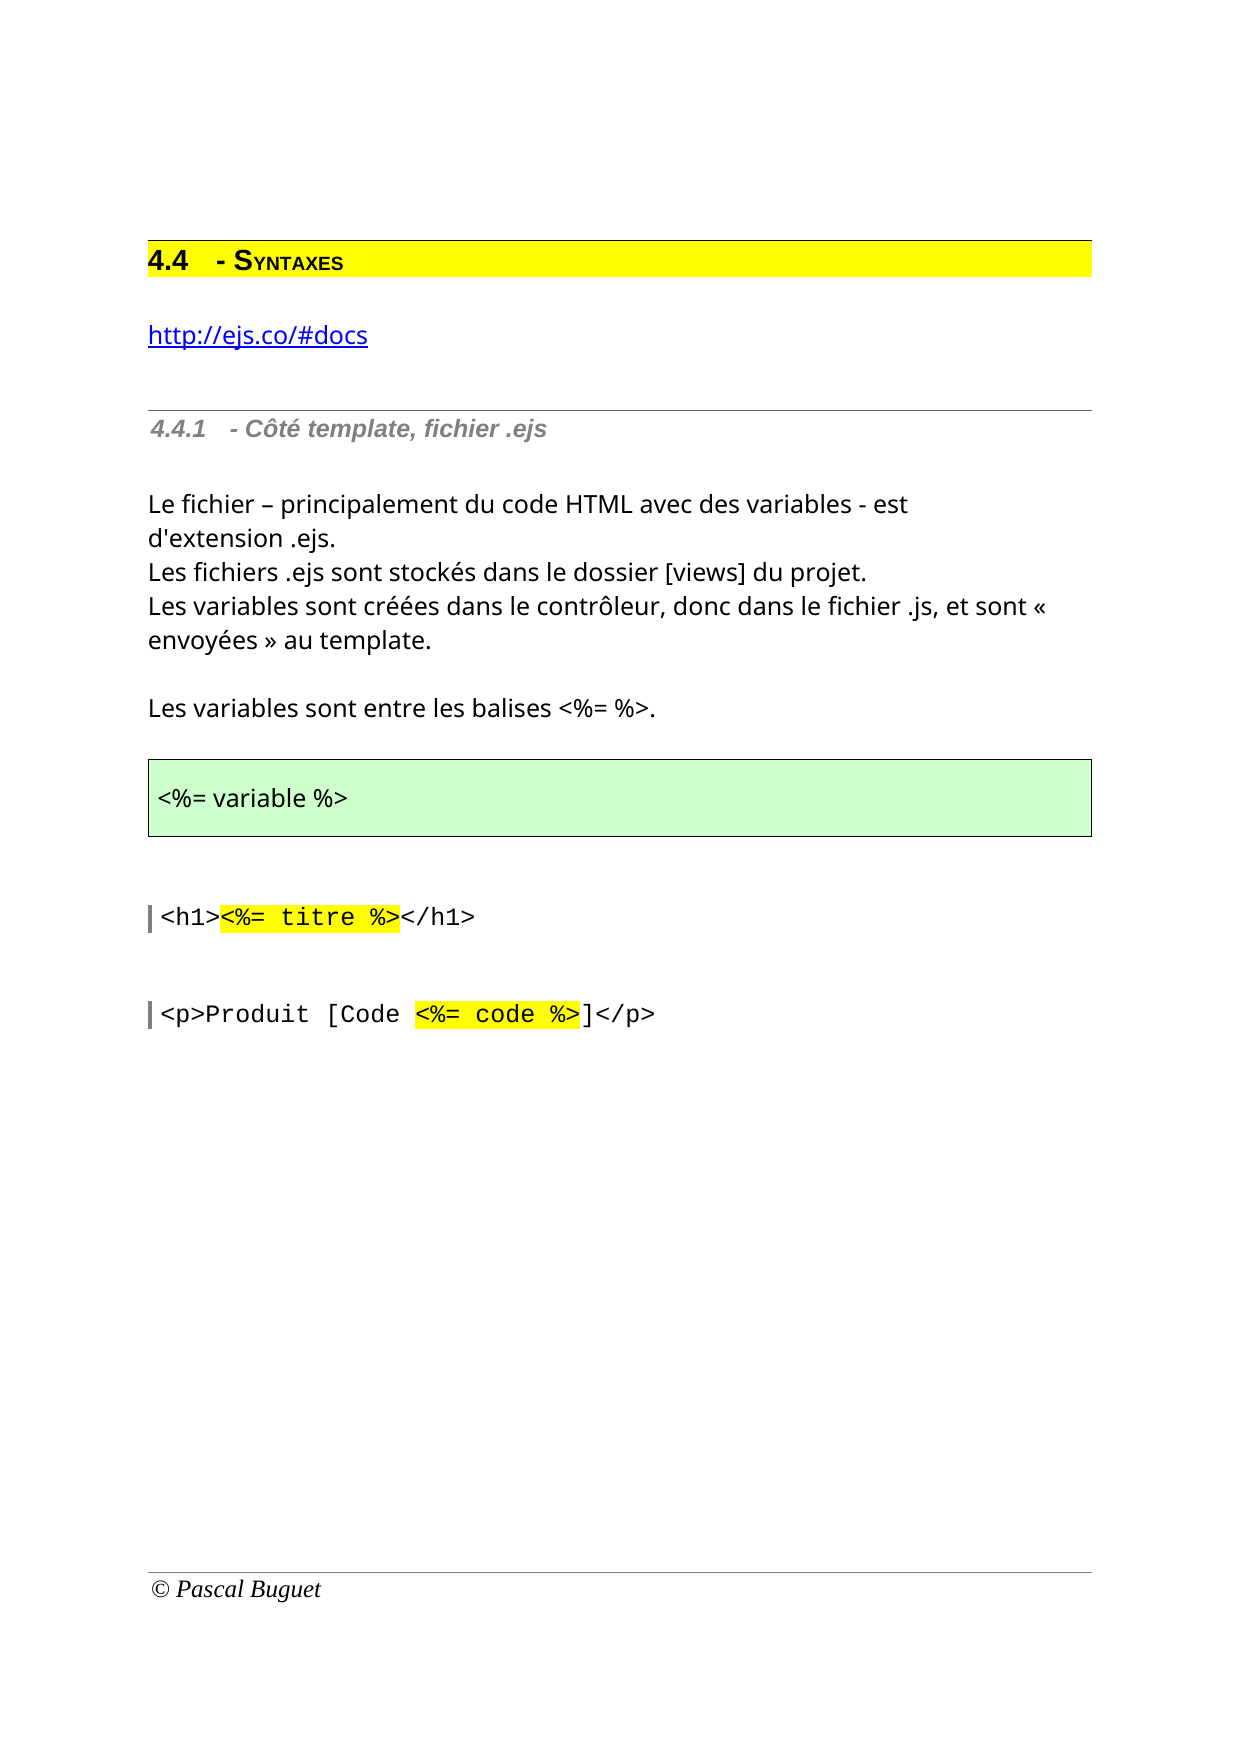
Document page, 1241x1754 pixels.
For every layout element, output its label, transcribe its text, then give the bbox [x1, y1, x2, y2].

text Les variables sont entre les balises <%= %>. [148, 691, 1092, 725]
text Les fichiers .ejs sont stockés dans le dossier [views] du projet. [148, 554, 1092, 588]
text <%= variable %> [149, 760, 1091, 836]
text http://ejs.co/#docs [148, 317, 1092, 351]
text Le fichier – principalement du code HTML avec des variables - est d'extension .ejs. [148, 486, 1092, 554]
text <p>Produit [Code <%= code %>]</p> [152, 1001, 1092, 1029]
subtitle - Syntaxes [148, 241, 1092, 277]
text Les variables sont créées dans le contrôleur, donc dans le fichier .js, et sont « envoyées » au template. [148, 588, 1092, 657]
subtitle - Côté template, fichier .ejs [148, 411, 1092, 446]
text <h1><%= titre %></h1> [152, 905, 1092, 933]
